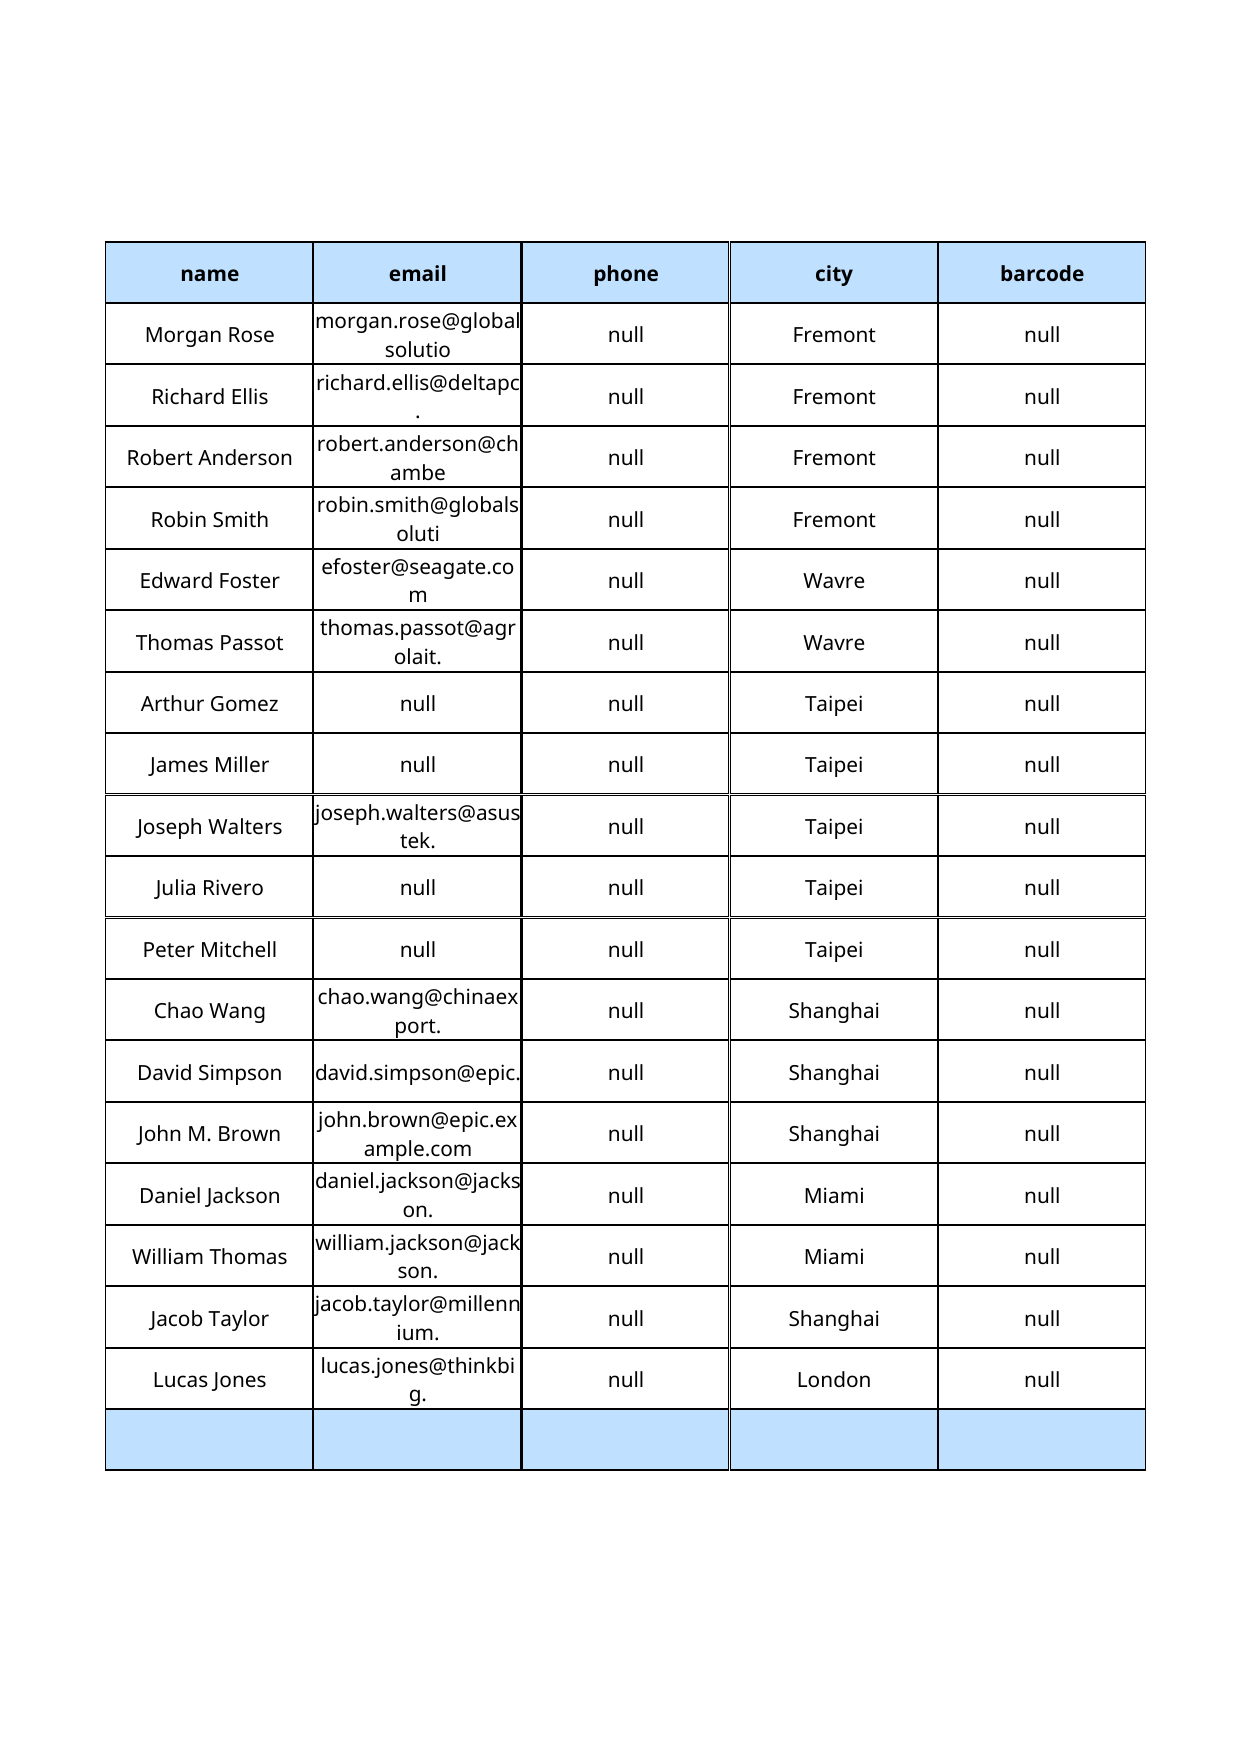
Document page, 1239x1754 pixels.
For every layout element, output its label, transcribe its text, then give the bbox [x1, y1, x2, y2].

table_header jacob.taylor@millennium. [314, 1287, 520, 1347]
table_header William Thomas [106, 1226, 312, 1285]
table_header null [523, 673, 728, 732]
table_header Fremont [731, 427, 937, 486]
table_header Robert Anderson [106, 427, 312, 486]
table_header null [523, 1164, 728, 1224]
table_header null [523, 1287, 728, 1347]
table_header Taipei [731, 857, 937, 916]
table_header Shanghai [731, 1287, 937, 1347]
table_header null [523, 857, 728, 916]
table_header null [523, 365, 728, 425]
table_header daniel.jackson@jackson. [314, 1164, 520, 1224]
table_cell [0, 241, 105, 1491]
table_header null [523, 919, 728, 978]
table_header null [939, 1226, 1145, 1285]
table_header null [939, 857, 1145, 916]
table_header Thomas Passot [106, 611, 312, 671]
table_header null [939, 550, 1145, 609]
table_header null [939, 488, 1145, 548]
table_header Taipei [731, 919, 937, 978]
table_cell [731, 1410, 937, 1469]
table_header null [523, 1226, 728, 1285]
table_header null [523, 1349, 728, 1408]
table_header morgan.rose@globalsolutio [314, 304, 520, 363]
table_header Taipei [731, 796, 937, 855]
table_header Robin Smith [106, 488, 312, 548]
table_header Shanghai [731, 980, 937, 1039]
table_header Joseph Walters [106, 796, 312, 855]
table_header null [523, 734, 728, 793]
table_header joseph.walters@asustek. [314, 796, 520, 855]
table_header name [106, 243, 312, 302]
table_header city [731, 243, 937, 302]
table_header email [314, 243, 520, 302]
table_header John M. Brown [106, 1103, 312, 1162]
table_header null [939, 673, 1145, 732]
table_header null [939, 1349, 1145, 1408]
table_header Wavre [731, 550, 937, 609]
table_header lucas.jones@thinkbig. [314, 1349, 520, 1408]
table_header efoster@seagate.com [314, 550, 520, 609]
table_header null [939, 1287, 1145, 1347]
table_header Fremont [731, 488, 937, 548]
table_header richard.ellis@deltapc. [314, 365, 520, 425]
table_header null [314, 673, 520, 732]
table_header null [939, 796, 1145, 855]
table_header null [523, 980, 728, 1039]
table_header Richard Ellis [106, 365, 312, 425]
table_header null [939, 980, 1145, 1039]
table_header thomas.passot@agrolait. [314, 611, 520, 671]
table_header null [939, 1041, 1145, 1101]
table_cell [523, 1410, 728, 1469]
table_header null [523, 1041, 728, 1101]
table_header Edward Foster [106, 550, 312, 609]
table_cell [314, 1410, 520, 1469]
table_header null [523, 796, 728, 855]
table_header [105, 0, 1147, 241]
table_header robert.anderson@chambe [314, 427, 520, 486]
table_header null [523, 488, 728, 548]
table_header william.jackson@jackson. [314, 1226, 520, 1285]
table_header null [523, 427, 728, 486]
table_header London [731, 1349, 937, 1408]
table_header robin.smith@globalsoluti [314, 488, 520, 548]
table_header Lucas Jones [106, 1349, 312, 1408]
table_header chao.wang@chinaexport. [314, 980, 520, 1039]
table_header Taipei [731, 673, 937, 732]
table_header Jacob Taylor [106, 1287, 312, 1347]
table_header Peter Mitchell [106, 919, 312, 978]
table_header null [939, 304, 1145, 363]
table_header Fremont [731, 304, 937, 363]
table_header Julia Rivero [106, 857, 312, 916]
table_header phone [523, 243, 728, 302]
table_header john.brown@epic.example.com [314, 1103, 520, 1162]
table_header Arthur Gomez [106, 673, 312, 732]
table_header null [523, 550, 728, 609]
table_cell [1147, 241, 1239, 1491]
table_header null [939, 919, 1145, 978]
table_header null [939, 734, 1145, 793]
table_header null [314, 919, 520, 978]
table_header David Simpson [106, 1041, 312, 1101]
table_header Miami [731, 1164, 937, 1224]
table_header Taipei [731, 734, 937, 793]
table_header [0, 0, 105, 241]
table_header Daniel Jackson [106, 1164, 312, 1224]
table_header null [523, 611, 728, 671]
table_header Miami [731, 1226, 937, 1285]
table_header James Miller [106, 734, 312, 793]
table_cell [105, 1471, 1147, 1491]
table_header Chao Wang [106, 980, 312, 1039]
table_header Fremont [731, 365, 937, 425]
table_header [1147, 0, 1239, 241]
table_header null [523, 304, 728, 363]
table_header Morgan Rose [106, 304, 312, 363]
table_cell [106, 1410, 312, 1469]
table_cell [939, 1410, 1145, 1469]
table_header null [939, 1164, 1145, 1224]
table_header Shanghai [731, 1103, 937, 1162]
table_header null [314, 857, 520, 916]
table_header null [523, 1103, 728, 1162]
table_header null [939, 365, 1145, 425]
table_header david.simpson@epic. [314, 1041, 520, 1101]
table_header null [939, 611, 1145, 671]
table_header null [939, 1103, 1145, 1162]
table_header Wavre [731, 611, 937, 671]
table_header barcode [939, 243, 1145, 302]
table_header null [939, 427, 1145, 486]
table_header Shanghai [731, 1041, 937, 1101]
table_header null [314, 734, 520, 793]
